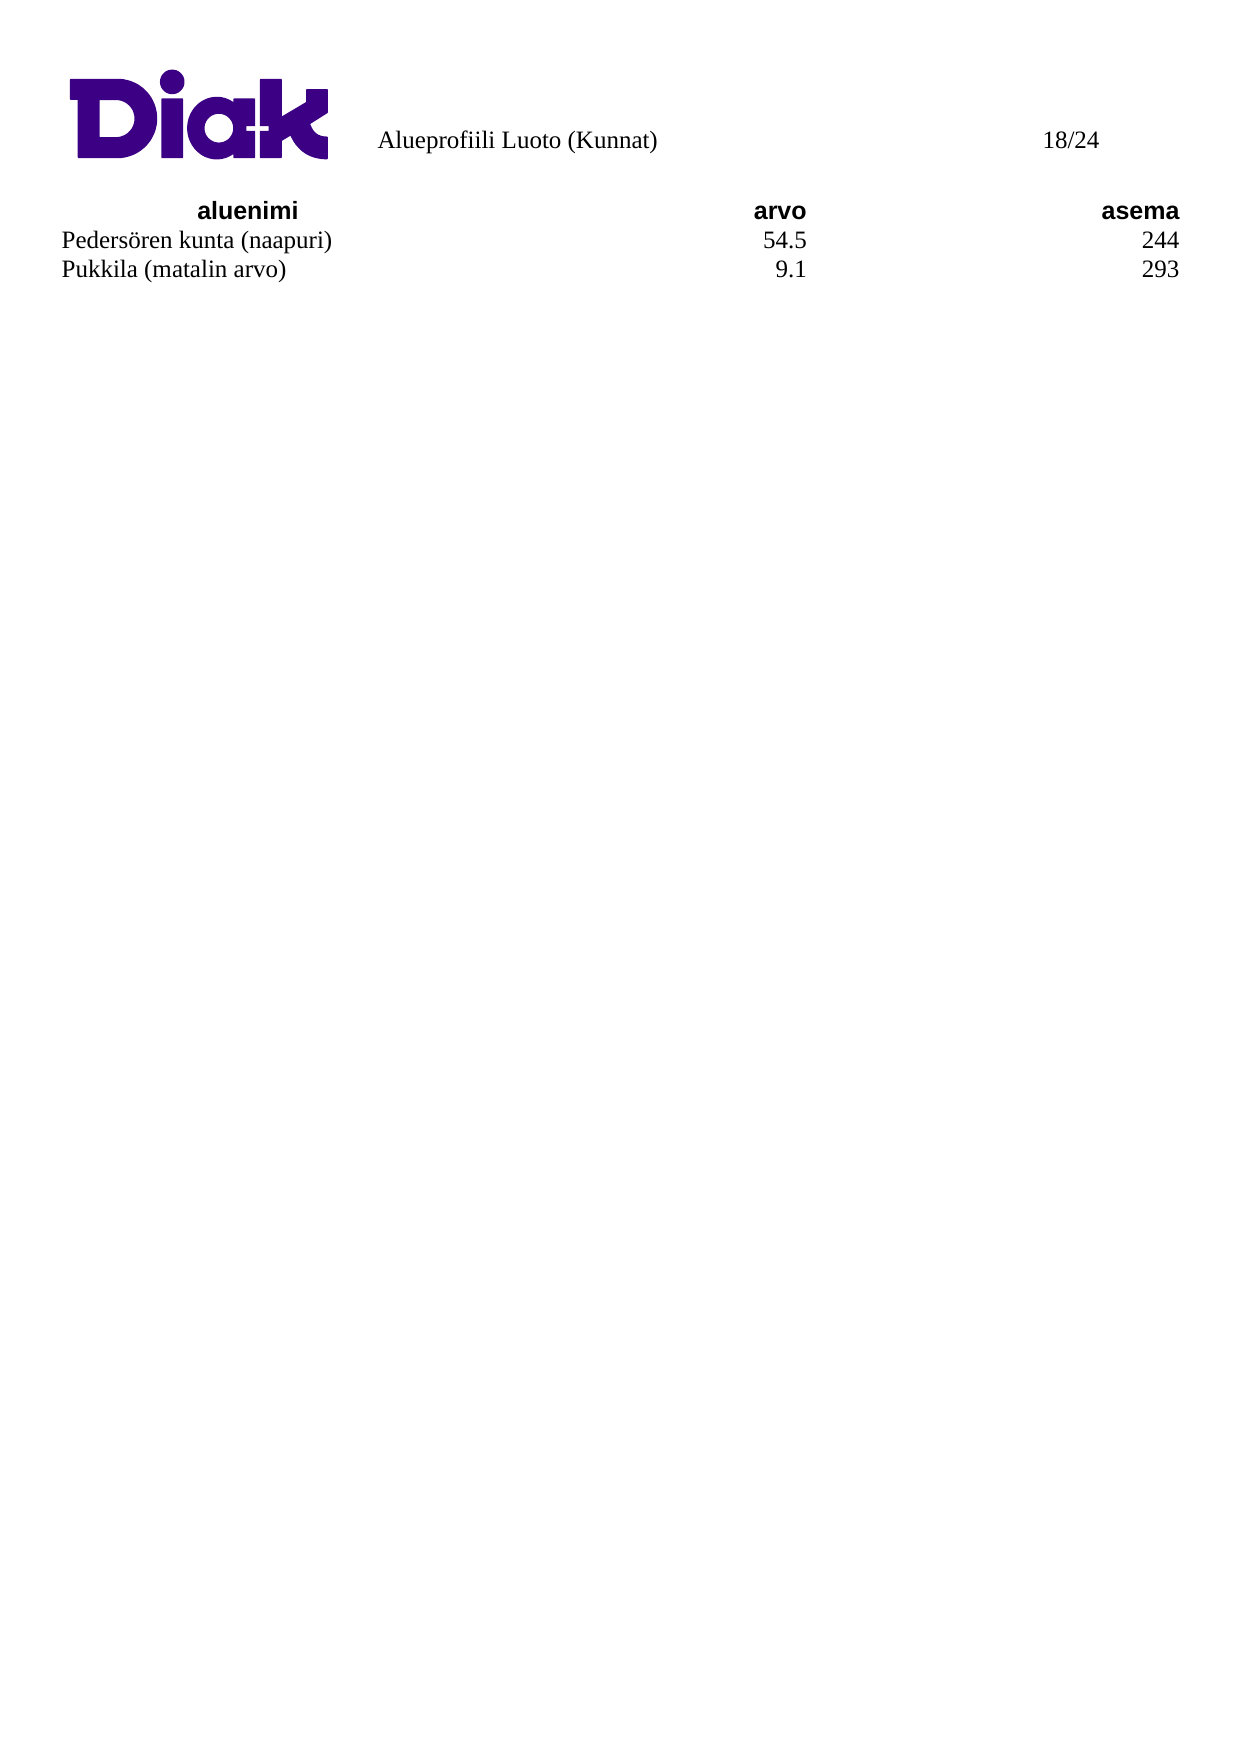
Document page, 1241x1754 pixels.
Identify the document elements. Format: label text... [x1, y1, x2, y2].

table_cell 293 [806, 254, 1179, 282]
table_cell 9.1 [434, 254, 806, 282]
table_header arvo [434, 196, 806, 225]
table_header asema [806, 196, 1179, 225]
table_cell Pukkila (matalin arvo) [61, 254, 434, 282]
table_cell Pedersören kunta (naapuri) [61, 225, 434, 254]
table_cell 54.5 [434, 225, 806, 254]
table_cell 244 [806, 225, 1179, 254]
table_header aluenimi [61, 196, 434, 225]
